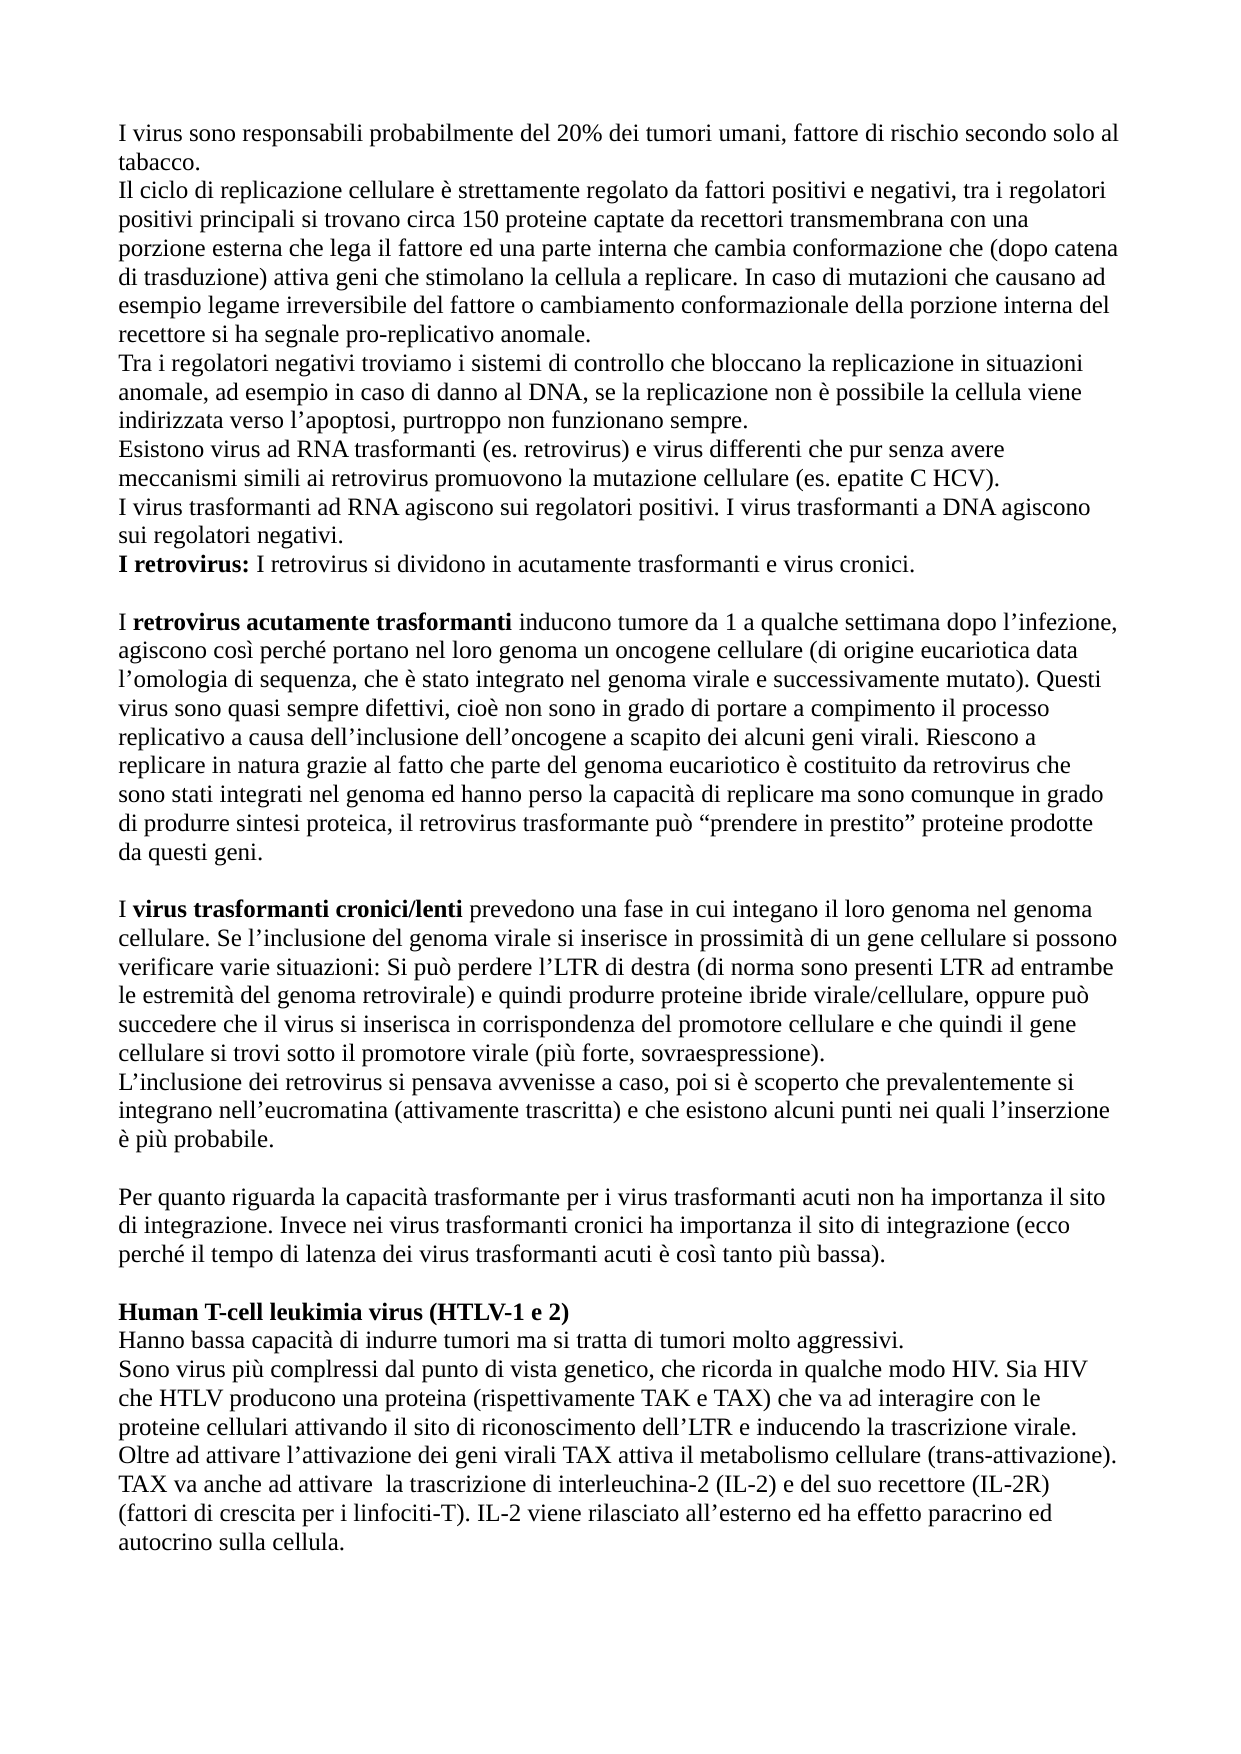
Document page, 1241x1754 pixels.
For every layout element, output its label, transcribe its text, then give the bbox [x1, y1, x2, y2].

text I virus sono responsabili probabilmente del 20% dei tumori umani, fattore di rischio secondo solo al tabacco. [118, 118, 1122, 176]
text TAX va anche ad attivare la trascrizione di interleuchina-2 (IL-2) e del suo recettore (IL-2R) (fattori di crescita per i linfociti-T). IL-2 viene rilasciato all’esterno ed ha effetto paracrino ed autocrino sulla cellula. [118, 1469, 1122, 1556]
text I retrovirus: I retrovirus si dividono in acutamente trasformanti e virus cronici. [118, 549, 1122, 578]
text I virus trasformanti cronici/lenti prevedono una fase in cui integano il loro genoma nel genoma cellulare. Se l’inclusione del genoma virale si inserisce in prossimità di un gene cellulare si possono verificare varie situazioni: Si può perdere l’LTR di destra (di norma sono presenti LTR ad entrambe le estremità del genoma retrovirale) e quindi produrre proteine ibride virale/cellulare, oppure può succedere che il virus si inserisca in corrispondenza del promotore cellulare e che quindi il gene cellulare si trovi sotto il promotore virale (più forte, sovraespressione). [118, 894, 1122, 1067]
text I virus trasformanti ad RNA agiscono sui regolatori positivi. I virus trasformanti a DNA agiscono sui regolatori negativi. [118, 492, 1122, 549]
text Hanno bassa capacità di indurre tumori ma si tratta di tumori molto aggressivi. [118, 1326, 1122, 1354]
text L’inclusione dei retrovirus si pensava avvenisse a caso, poi si è scoperto che prevalentemente si integrano nell’eucromatina (attivamente trascritta) e che esistono alcuni punti nei quali l’inserzione è più probabile. [118, 1067, 1122, 1153]
text Il ciclo di replicazione cellulare è strettamente regolato da fattori positivi e negativi, tra i regolatori positivi principali si trovano circa 150 proteine captate da recettori transmembrana con una porzione esterna che lega il fattore ed una parte interna che cambia conformazione che (dopo catena di trasduzione) attiva geni che stimolano la cellula a replicare. In caso di mutazioni che causano ad esempio legame irreversibile del fattore o cambiamento conformazionale della porzione interna del recettore si ha segnale pro-replicativo anomale. [118, 176, 1122, 348]
text Per quanto riguarda la capacità trasformante per i virus trasformanti acuti non ha importanza il sito di integrazione. Invece nei virus trasformanti cronici ha importanza il sito di integrazione (ecco perché il tempo di latenza dei virus trasformanti acuti è così tanto più bassa). [118, 1182, 1122, 1268]
text Tra i regolatori negativi troviamo i sistemi di controllo che bloccano la replicazione in situazioni anomale, ad esempio in caso di danno al DNA, se la replicazione non è possibile la cellula viene indirizzata verso l’apoptosi, purtroppo non funzionano sempre. [118, 348, 1122, 434]
text I retrovirus acutamente trasformanti inducono tumore da 1 a qualche settimana dopo l’infezione, agiscono così perché portano nel loro genoma un oncogene cellulare (di origine eucariotica data l’omologia di sequenza, che è stato integrato nel genoma virale e successivamente mutato). Questi virus sono quasi sempre difettivi, cioè non sono in grado di portare a compimento il processo replicativo a causa dell’inclusione dell’oncogene a scapito dei alcuni geni virali. Riescono a replicare in natura grazie al fatto che parte del genoma eucariotico è costituito da retrovirus che sono stati integrati nel genoma ed hanno perso la capacità di replicare ma sono comunque in grado di produrre sintesi proteica, il retrovirus trasformante può “prendere in prestito” proteine prodotte da questi geni. [118, 607, 1122, 866]
text Human T-cell leukimia virus (HTLV-1 e 2) [118, 1297, 1122, 1326]
text Esistono virus ad RNA trasformanti (es. retrovirus) e virus differenti che pur senza avere meccanismi simili ai retrovirus promuovono la mutazione cellulare (es. epatite C HCV). [118, 434, 1122, 492]
text Sono virus più complressi dal punto di vista genetico, che ricorda in qualche modo HIV. Sia HIV che HTLV producono una proteina (rispettivamente TAK e TAX) che va ad interagire con le proteine cellulari attivando il sito di riconoscimento dell’LTR e inducendo la trascrizione virale. Oltre ad attivare l’attivazione dei geni virali TAX attiva il metabolismo cellulare (trans-attivazione). [118, 1354, 1122, 1469]
